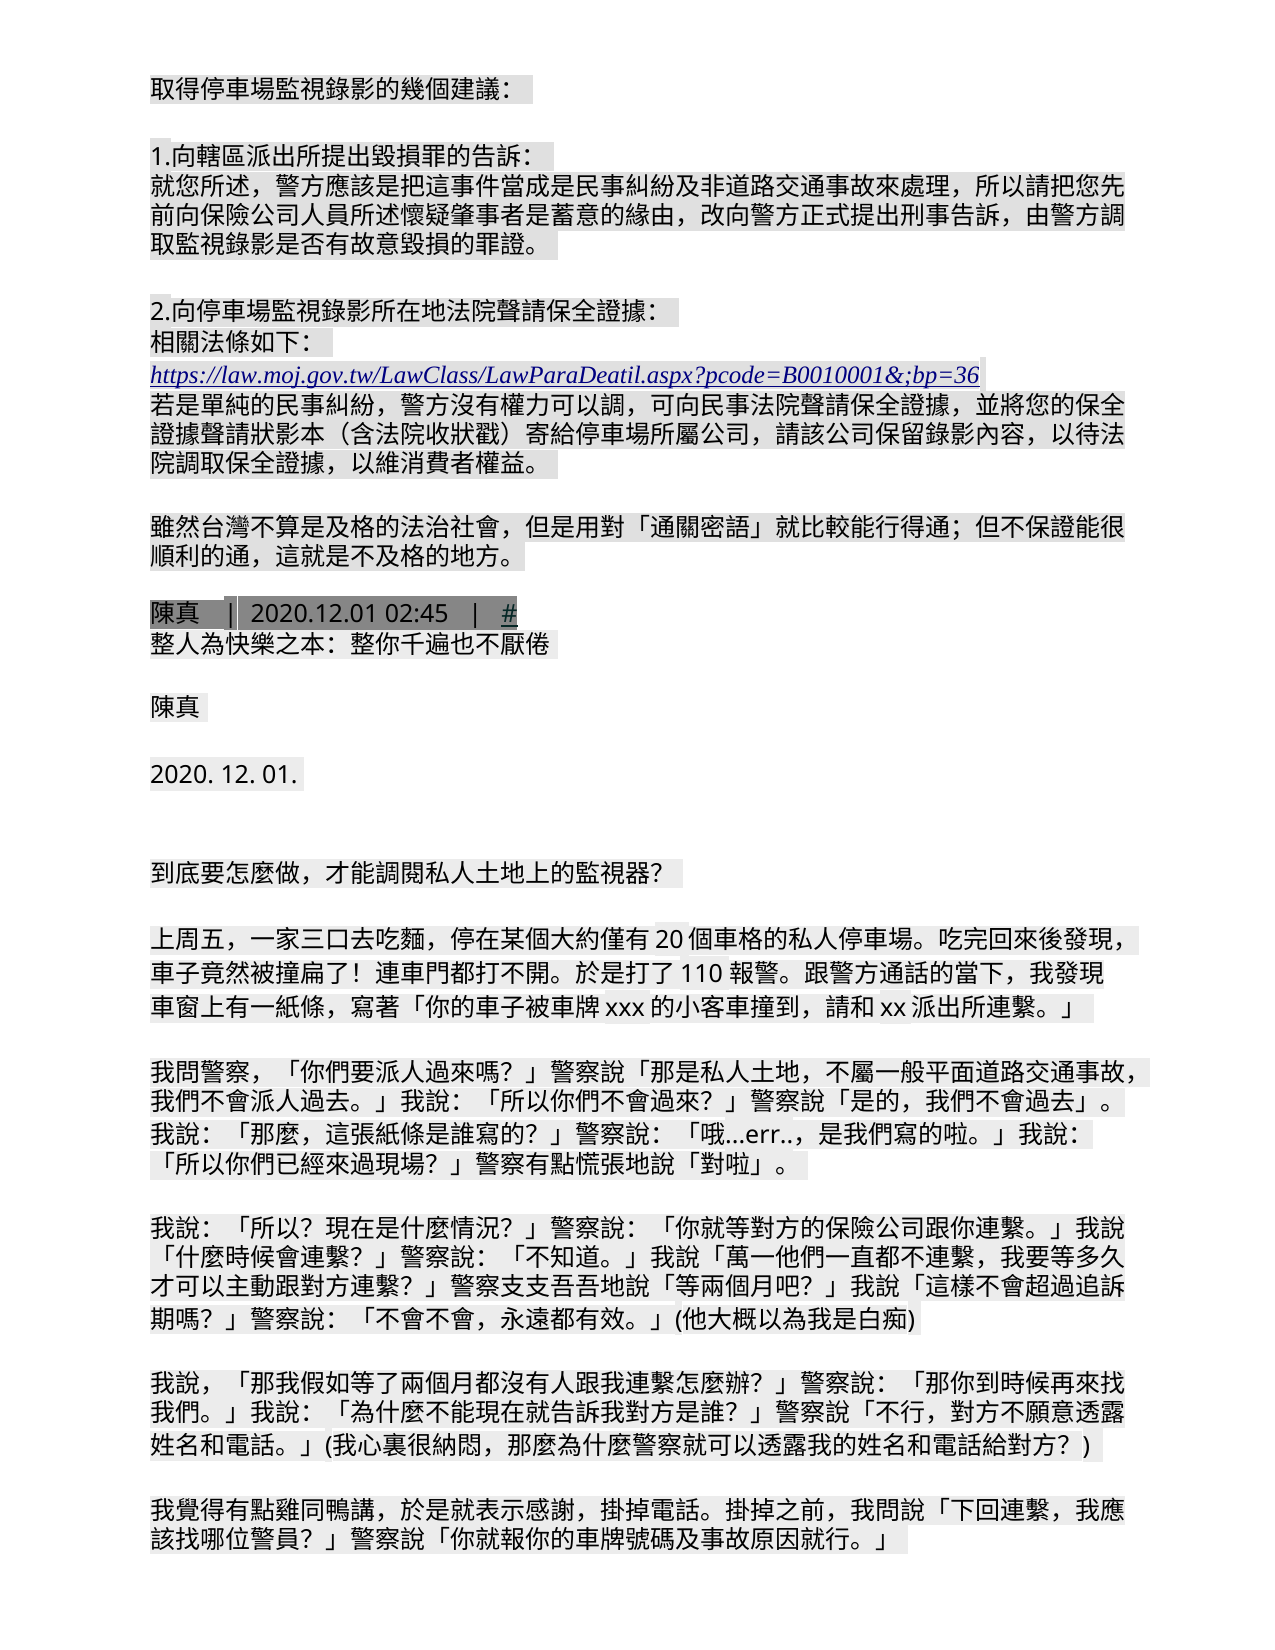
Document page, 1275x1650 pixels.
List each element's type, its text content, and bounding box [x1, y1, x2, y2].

text 取得停車場監視錄影的幾個建議： 1.向轄區派出所提出毀損罪的告訴： 就您所述，警方應該是把這事件當成是民事糾紛及非道路交通事故來處理，所以請把您先前向保險公司人員所述懷疑肇事者是蓄意的緣由，改向警方正式提出刑事告訴，由警方調取監視錄影是否有故意毀損的罪證。 2.向停車場監視錄影所在地法院聲請保全證據： 相關法條如下： https://law.moj.gov.tw/LawClass/LawParaDeatil.aspx?pcode=B0010001&;bp=36 若是單純的民事糾紛，警方沒有權力可以調，可向民事法院聲請保全證據，並將您的保全證據聲請狀影本（含法院收狀戳）寄給停車場所屬公司，請該公司保留錄影內容，以待法院調取保全證據，以維消費者權益。 雖然台灣不算是及格的法治社會，但是用對「通關密語」就比較能行得通；但不保證能很順利的通，這就是不及格的地方。 [150, 75, 1125, 571]
text 整人為快樂之本：整你千遍也不厭倦 陳真 2020. 12. 01. 到底要怎麼做，才能調閱私人土地上的監視器？ 上周五，一家三口去吃麵，停在某個大約僅有20個車格的私人停車場。吃完回來後發現，車子竟然被撞扁了！連車門都打不開。於是打了110 報警。跟警方通話的當下，我發現車窗上有一紙條，寫著「你的車子被車牌xxx的小客車撞到，請和xx派出所連繫。」 我問警察，「你們要派人過來嗎？」警察說「那是私人土地，不屬一般平面道路交通事故，我們不會派人過去。」我說：「所以你們不會過來？」警察說「是的，我們不會過去」。我說：「那麼，這張紙條是誰寫的？」警察說：「哦...err..，是我們寫的啦。」我說：「所以你們已經來過現場？」警察有點慌張地說「對啦」。 我說：「所以？現在是什麼情況？」警察說：「你就等對方的保險公司跟你連繫。」我說「什麼時候會連繫？」警察說：「不知道。」我說「萬一他們一直都不連繫，我要等多久才可以主動跟對方連繫？」警察支支吾吾地說「等兩個月吧？」我說「這樣不會超過追訴期嗎？」警察說：「不會不會，永遠都有效。」(他大概以為我是白痴) 我說，「那我假如等了兩個月都沒有人跟我連繫怎麼辦？」警察說：「那你到時候再來找我們。」我說：「為什麼不能現在就告訴我對方是誰？」警察說「不行，對方不願意透露姓名和電話。」(我心裏很納悶，那麼為什麼警察就可以透露我的姓名和電話給對方？) 我覺得有點雞同鴨講，於是就表示感謝，掛掉電話。掛掉之前，我問說「下回連繫，我應該找哪位警員？」警察說「你就報你的車牌號碼及事故原因就行。」 接著，我就把扁掉的車子拍照錄影存證，然後打給停車場，說我要調閱監視器。場方說不行，必須由警察來調閱才行。我說「可是警察說他們無權處理。」場方客服人員堅持一定要警方來調閱才行，而且叫我動作要快，否則帶子會洗掉。 為了不過度打擾警察，以免妨礙高雄日益敗壞的治安，直到隔天早上，我才又去電警察局。這回換另一名警員接聽，於是我只好把故事再說一遍。 警察乙說，「你現在還在現場嗎？」我說「沒有，那是昨晚的事了。」警察乙說「昨天我們同事沒有給你單子嗎？」我說「沒有。」警察說：「你要先去現場，找到停車場的人，然後再通知我們過去。」我問說，「我該準備一些什麼？」警察說「帶個隨身碟應該就夠用。」 於是我又只好再度打電話給停車場，把故事又再說一遍。客服中心在台北，而停車場卻是在高雄，所以現場不會有人。場方依舊堅持要警察先打個電話給他們，他們就會馬上備份，會把我要的撞車影像交給警方，然後我再去跟警察拿。 我只好又再度打給警察局，這回是員警丙，於是我又得把故事從頭再說一遍。員警丙說：「不需要我們打電話過去調閱。你就找你的保險公司來找我們就行。」我說「麻煩你們就打個電話過去，不是更快？保險公司周六日說沒有人員上班，無法處理。」 警察丙敷衍兩句，聽起來依然不願打電話給停車場，而且問我「為什麼不直接找撞我車子的人？」我說「你們同事說對方的身份資料不能讓我知道。」警察丙馬上說「為什麼不能讓你知道對方？不知道對方是誰，要怎麼處理？」於是就告訴我對方姓名及電話。 以上只是簡略描述，事實上過去這四天，我就一直在反覆打電話給警察局和停車場及保險公司，請他們調閱監視器。但是，三方就是這樣互相推來推去。他們推來推去所耗掉的時間是四天，而警察打一通電話過去調閱帶子卻只需要一分鐘，偏偏就是大家都不願處理，而是拼命推給對方。 今天周一，保險公司上班了，費了九牛二虎之力，找到一位據說是負責我這個案子的保險員。我懇請他趕緊打電話給警察局，幫我調閱監視器，否則帶子隨時會洗掉。我說「這是警察要求的，警方堅持必須是保險公司和他們連繫，他們才能處理。」 沒想到，保險員依舊置若罔聞，只說「我們通常只會跟警方要資料。」我說「但是我還是需要監視器。」但他似乎很不耐煩，匆匆掛掉電話，只說會傳簡訊給我，告訴我怎麼做。 不久後，簡訊傳來，上面寫著保險公司的連絡電話與分機號碼，寫說「若有疑問，請用該分機連絡」，並且留下一個email帳號。 於是我就馬上寫了封email，我寫說： 「我需要監視器，因為我想知道對方是否蓄意，以及究竟他是撞了一次或兩次？為何我的車子會出現兩個撞擊點？而且，我也想知道，在那麼小的停車場空間內，為何撞擊力道會如此巨大？使得整個車門凹陷而無法打開。而且，我停車的位置之前方，在正常狀況下不可能會有來車；若是不小心碰撞，應該是從車尾撞，而不會是從車之右前方高速撞來。為了釐清這些疑點，我需要監視器。停車場說，他們一兩周內就會把帶子洗掉。警方要求必須由保險公司出面，他們才會去調閱監視器。警方也說，保險公司自己就可以去調閱。」 我的車禍懸疑案，就這樣搞了四天，打了十幾通電話給警察局、停車場與保險公司，依然毫無進展，就像一顆皮球一樣，三方互相踢來踢去。 不管是公或私，許多年來我總是經常得和各種單位打交道。我發現，人們不管做什麼事，似乎都缺乏一種敬業精神，能拖則拖，能推則推，而且總是輕易就能信口開河，藉著胡扯瞎掰，看能不能大事化小，小事化無，大家上班就喝茶聊天上網，無事一身輕。到最後，我似乎都得發飆開罵或把事情搞大，然後也許才有可能解決一件原本幾分鐘內就能處理好的事情。 其實在醫院也一樣，我看很多醫護人員就是這樣一種工作態度，對病人或家屬的熱切求救或無助困惑，似乎總是當成耳邊風那樣隨口打發，而不是想方設法用盡全力去幫助病人與家屬。 從北到南，從西到東，從醫學中心到地區醫院，待過這麼多家醫院，醫護人員素質最好的就是台大醫院的雲林分院。至於專業素質與態度上最可怕的醫院，我就不方便說了。 至於我這樁神祕的「停車場車禍」，就看這顆皮球究竟要踢到幾時？然後我才能成功調閱監視器，解開真相。 今天，假設我是個官，哪怕只是個雞毛小官或議員，恐怕事發當晚幾分鐘內就會「破案」，而不是各方一直用各種蠢話唬弄我。 很多人常說我講話太客氣太溫和，很容易就會被當成白痴，當成無須理會的人；特別是當面辦理時，我的衣著與神情態度之卑微魯蛇模樣，更是經常讓我在這島上寸步難行。 比方說，我如果把我和學姐過去這五年來的「某個痛苦遭遇」寫出來，至少可以寫上一千頁 (不是誇張說法)，相關資料有幾萬筆，折磨過程之荒唐，極端匪夷所思。書名也許可以叫做《整人為快樂之本：整你千遍也不厭倦》。五年了，直到今天還在整，非常非常非常痛苦，我幾乎可以用一個「恨」字來形容。 （插播：過去八零年代有一首很有名的流行歌就叫做「讀你」，開頭第一句唱著：「讀你千遍也不厭倦」。它曾經是民進黨剛創黨時的政治流行語，以「毒你千遍也不厭倦」來批評當時的國民黨執政下之空污及水源污染和食品安全問題。） 我不知道何時才能從無邊無盡的整人遊戲中解脫，看起來遙遙無期，耗費我除了上班以外幾乎所有的精力和時間。重點是：假設今天我是個官，別說雞毛小官，也別說什麼議員那樣的「高官」，即便我只是雞毛小官或議員的一個助理好了，根本就不可能會遭遇長達五年依舊還在水深火熱之中的極端痛苦折磨；別說五年，說不定五天就一切搞定了。 倘若我們不僅僅是雞毛小官的小助理，而是雞毛小官「本尊」(比方說什麼市政府科長處長或局長好了)，那些把我們當成玩具玩整人遊戲的人，絕對會馬上跪下來舔我們的腳趾頭；要是我們是再更大一點的官 (比方說立委)，我看，那些把我們當成玩具玩整人遊戲的人，應該會嚇得屁滾尿流；萬一，我們是什麼中央部會首長或是他們的親朋好友，我看，那些把我們當成玩具玩整人遊戲的人，嚇破膽之餘，你若要他們去幹啥，他們肯定馬上就去幹啥。 台灣就是這樣一種社會，有關係者，權勢者，橫行無阻；反之則寸步難行。 每次要出門去辦點事，感覺就像要上戰場面對凶惡敵人那般煎熬。雖然十分痛苦，但我常跟學姊半認真半開玩笑說，我對於自己總是被視為下階層的人，或是被視為根本不值得任何尊重的無權無勢無知無識者，心裏多少還是有著一種「安慰」，因為那也許意味著我並沒有受到知識或所謂「知識份子」身份太多的污染；不管有多少榮辱，我永遠都不可能成為一個「有架子」的人。 當然，就跟大家一樣，就像一顆煮熟的荷包蛋，知識早已毀了我，我永遠都不可能再變回一顆生雞蛋，永遠都不可能成為一個真正樸素、「像校工那樣的人」(維根斯坦語)，但我的靈魂始終嚮往那樣的世界。 [150, 630, 1125, 1554]
text 陳真 | 2020.12.01 02:45 | # [150, 596, 1125, 630]
